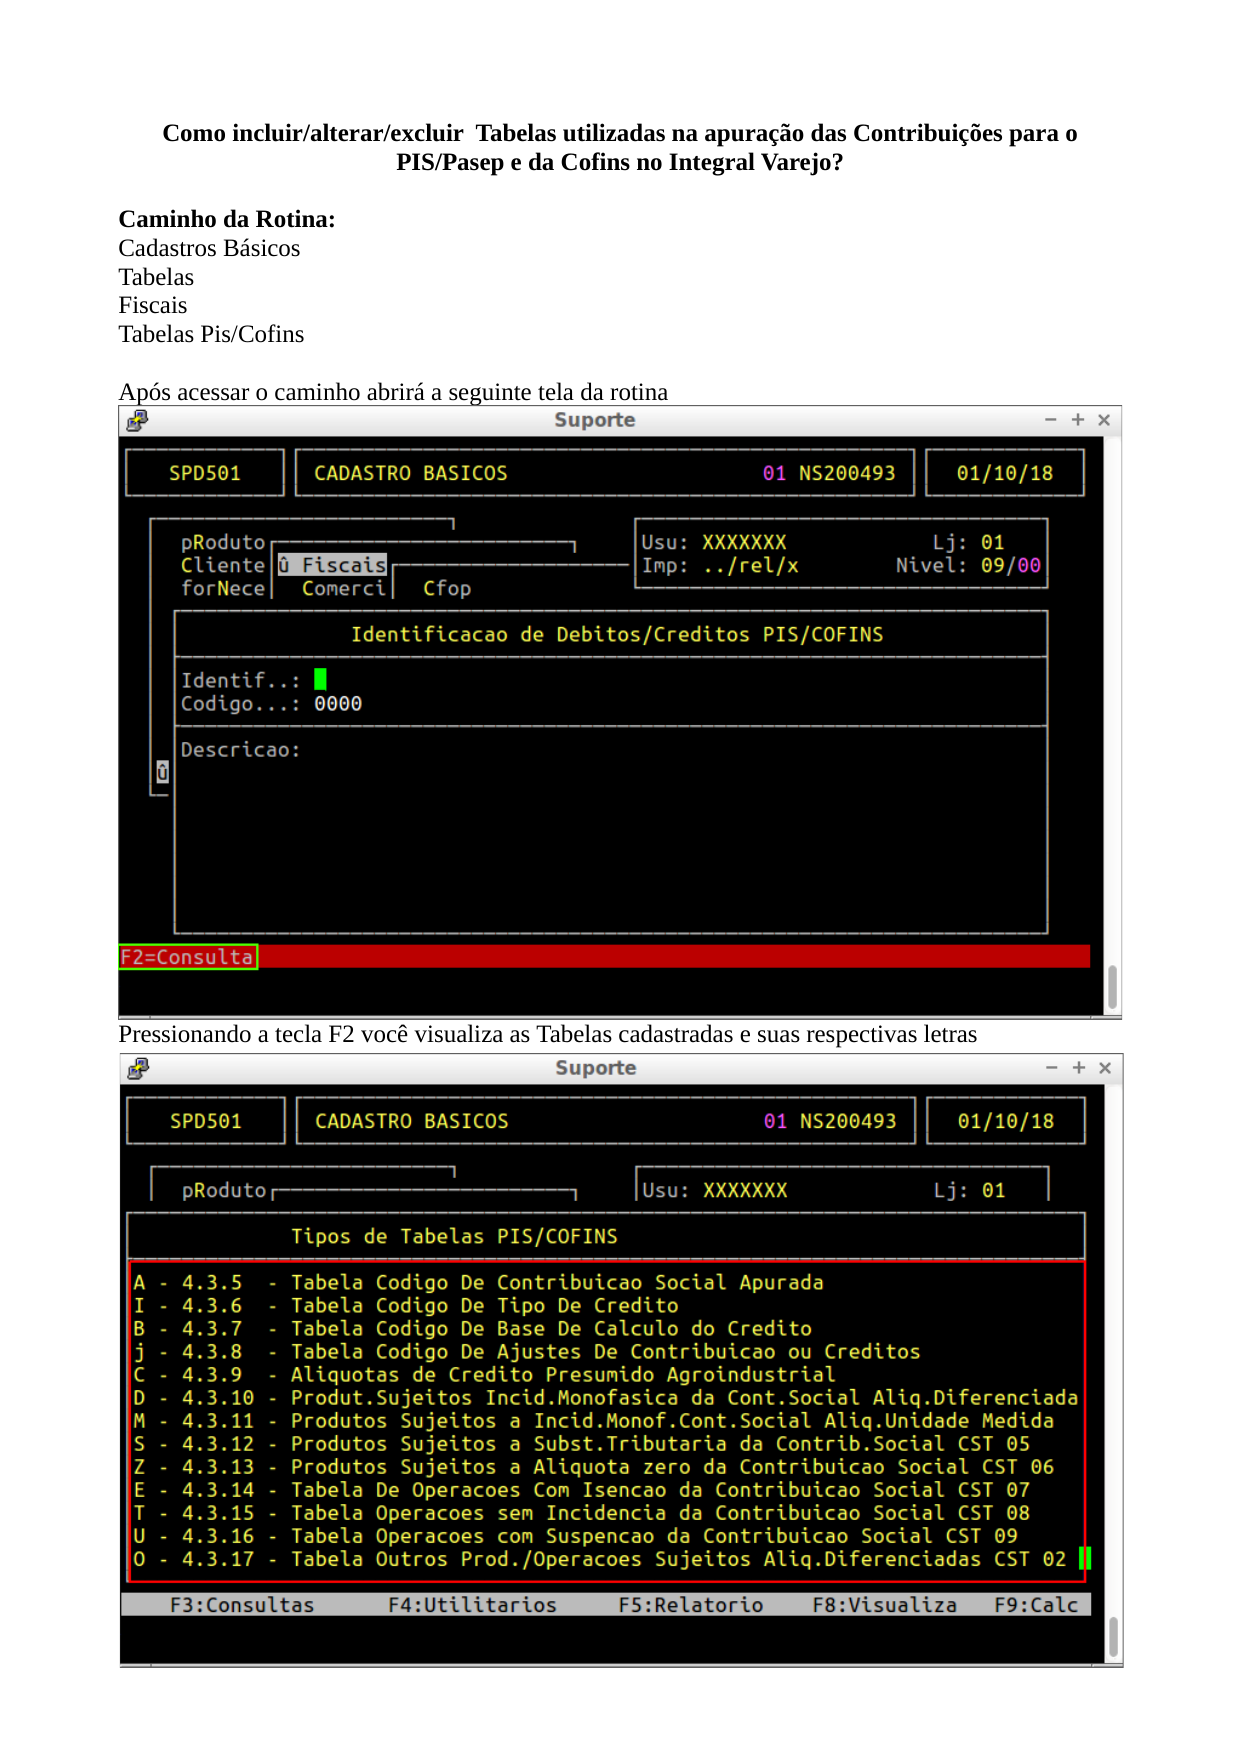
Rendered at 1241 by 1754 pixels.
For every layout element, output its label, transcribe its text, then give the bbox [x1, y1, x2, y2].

picture [118, 405, 1123, 1020]
text Pressionando a tecla F2 você visualiza as Tabelas cadastradas e suas respectivas letras [118, 1020, 1122, 1048]
text Cadastros Básicos Tabelas [118, 233, 1122, 291]
text Fiscais [118, 291, 1122, 319]
text Tabelas Pis/Cofins [118, 319, 1122, 348]
text Caminho da Rotina: [118, 204, 1122, 233]
text Como incluir/alterar/excluir Tabelas utilizadas na apuração das Contribuições para o PIS/Pasep e da Cofins no Integral Varejo? [118, 118, 1122, 176]
picture [119, 1053, 1124, 1668]
text Após acessar o caminho abrirá a seguinte tela da rotina [118, 377, 1122, 405]
